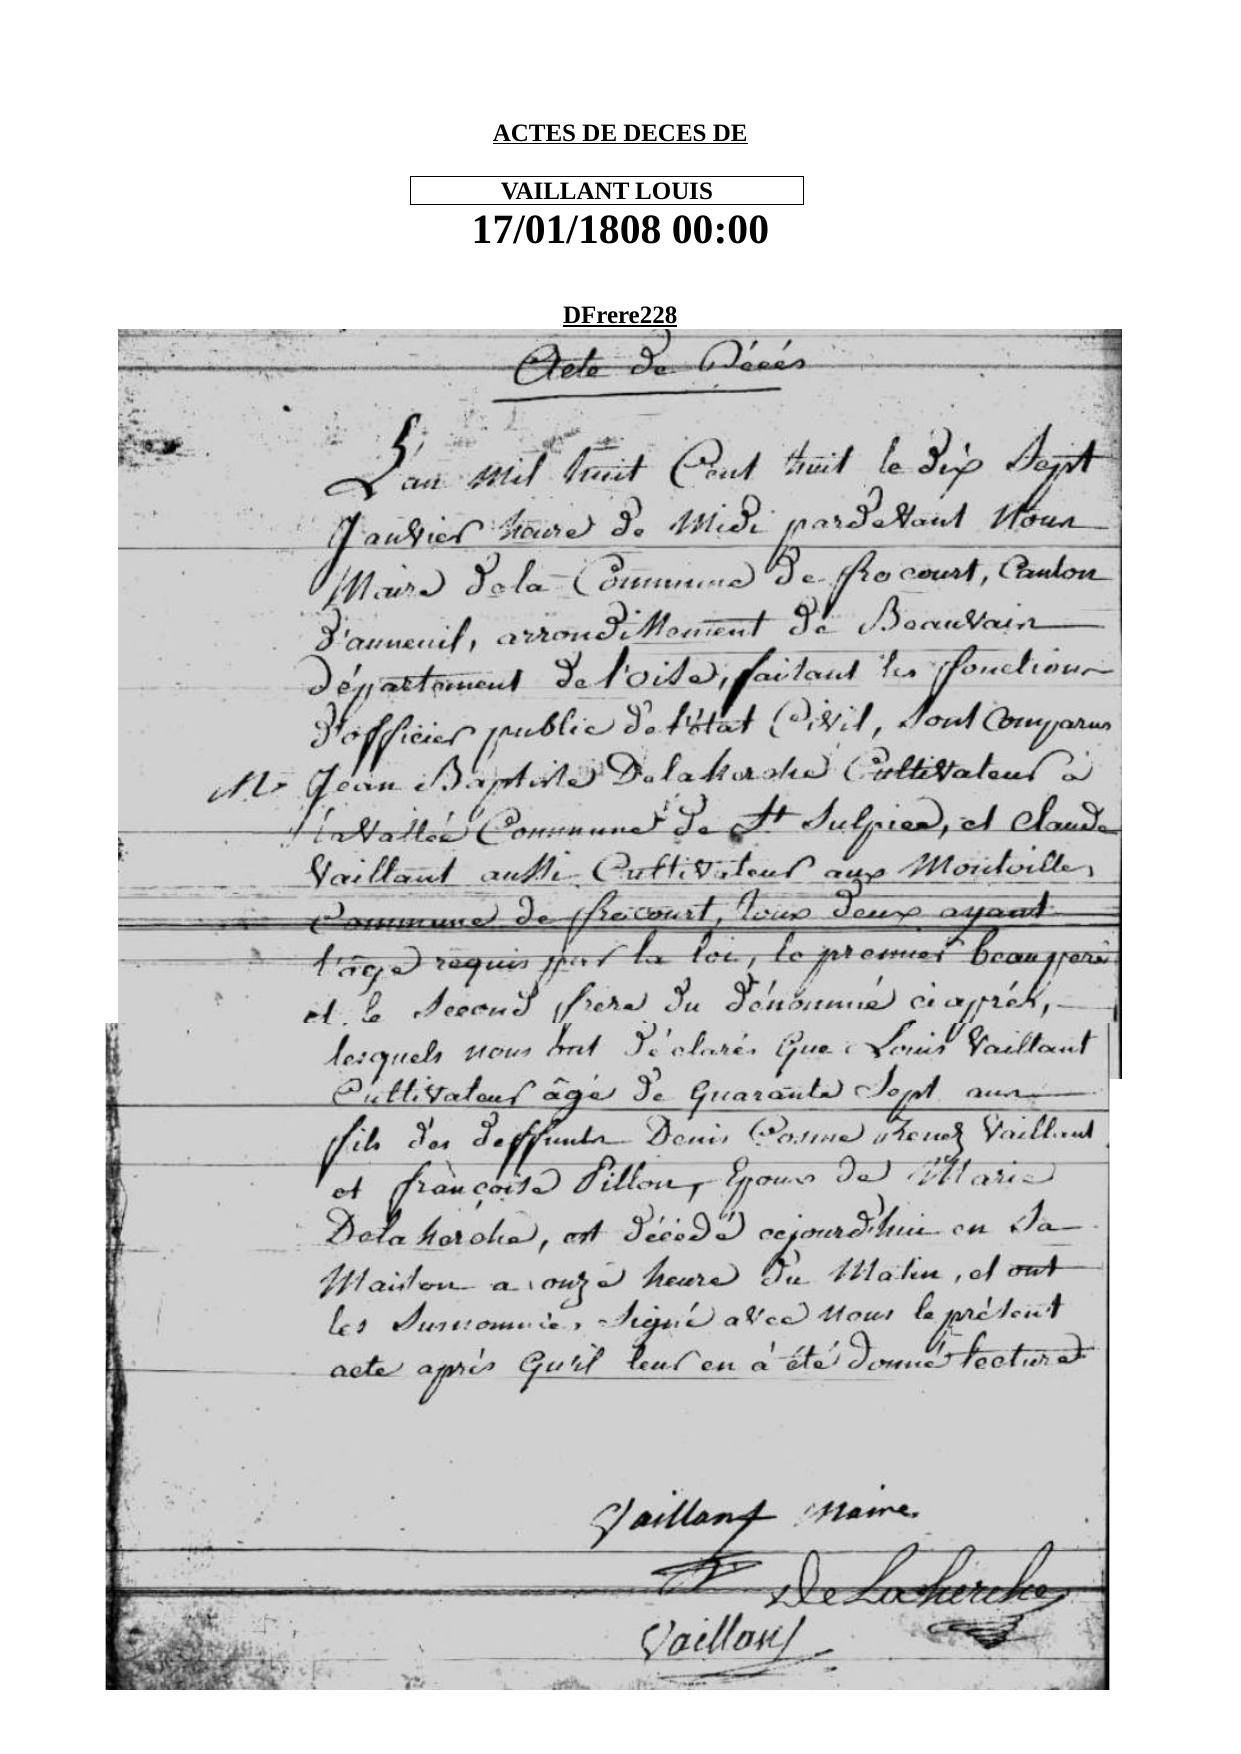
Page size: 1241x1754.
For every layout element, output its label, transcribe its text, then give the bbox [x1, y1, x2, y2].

text 17/01/1808 00:00 [118, 204, 1122, 252]
picture [105, 329, 1122, 1690]
text ACTES DE DECES DE [118, 118, 1122, 147]
text DFrere228 [118, 300, 1122, 329]
text VAILLANT LOUIS [411, 177, 803, 204]
